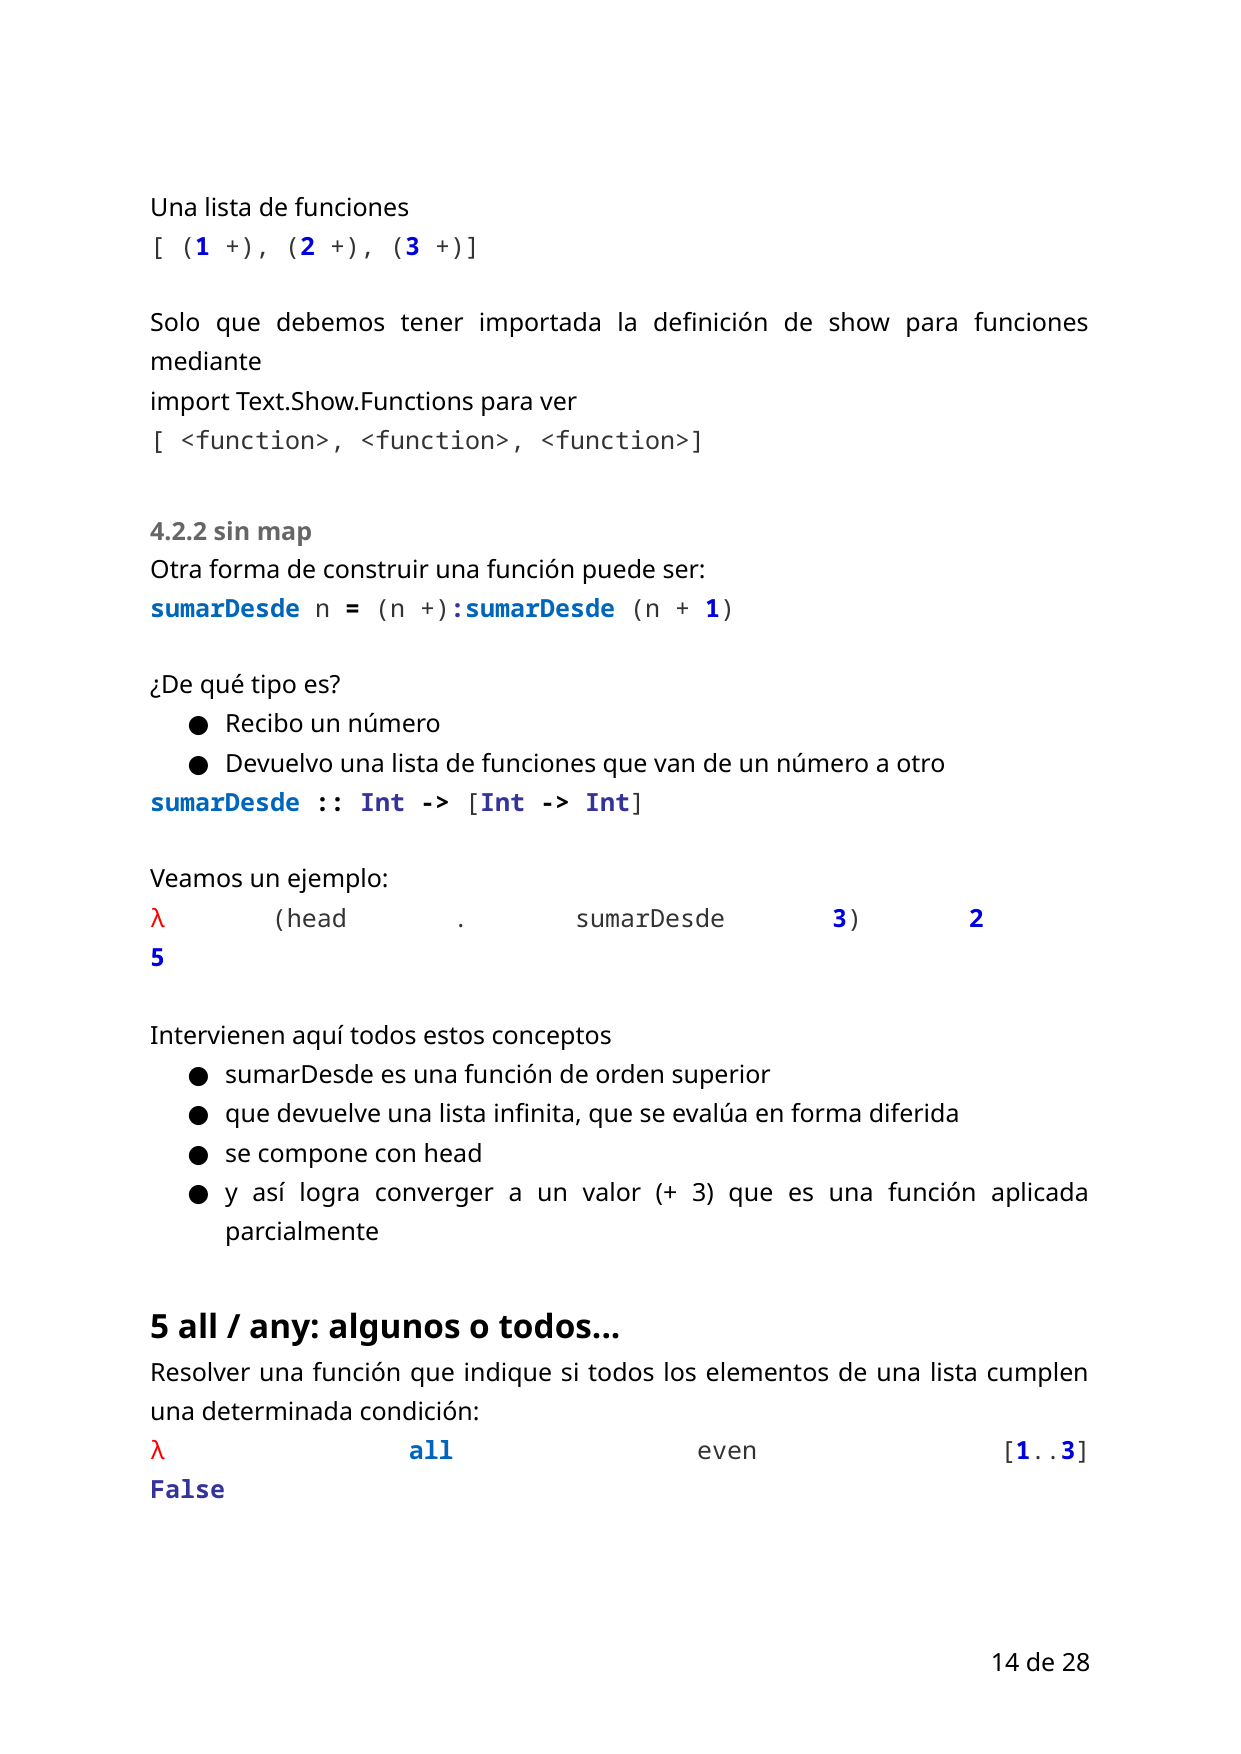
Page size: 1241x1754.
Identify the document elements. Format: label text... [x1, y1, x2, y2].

text [ (1 +), (2 +), (3 +)] [150, 228, 1090, 262]
text Otra forma de construir una función puede ser: [150, 551, 1090, 585]
text λ (head . sumarDesde 3) 2 5 [150, 900, 1090, 973]
text sumarDesde :: Int -> [Int -> Int] [150, 784, 1090, 818]
text λ all even [1..3] False [150, 1433, 1090, 1506]
list y así logra converger a un valor (+ 3) que es una función aplicada parcialmente [187, 1174, 1090, 1248]
text sumarDesde n = (n +):sumarDesde (n + 1) [150, 590, 1090, 624]
text Veamos un ejemplo: [150, 861, 1090, 895]
list se compone con head [187, 1135, 1090, 1169]
list Recibo un número [187, 706, 1090, 740]
list sumarDesde es una función de orden superior [187, 1057, 1090, 1091]
text Intervienen aquí todos estos conceptos [150, 1018, 1090, 1052]
list que devuelve una lista infinita, que se evalúa en forma diferida [187, 1096, 1090, 1130]
subtitle 5 all / any: algunos o todos... [150, 1303, 1090, 1348]
subtitle 4.2.2 sin map [150, 514, 1090, 548]
text [ <function>, <function>, <function>] [150, 422, 1090, 456]
text import Text.Show.Functions para ver [150, 383, 1090, 417]
text Solo que debemos tener importada la definición de show para funciones mediante [150, 305, 1090, 378]
text Una lista de funciones [150, 189, 1090, 223]
list Devuelvo una lista de funciones que van de un número a otro [187, 745, 1090, 779]
text ¿De qué tipo es? [150, 667, 1090, 701]
text Resolver una función que indique si todos los elementos de una lista cumplen una determinada condición: [150, 1354, 1090, 1428]
